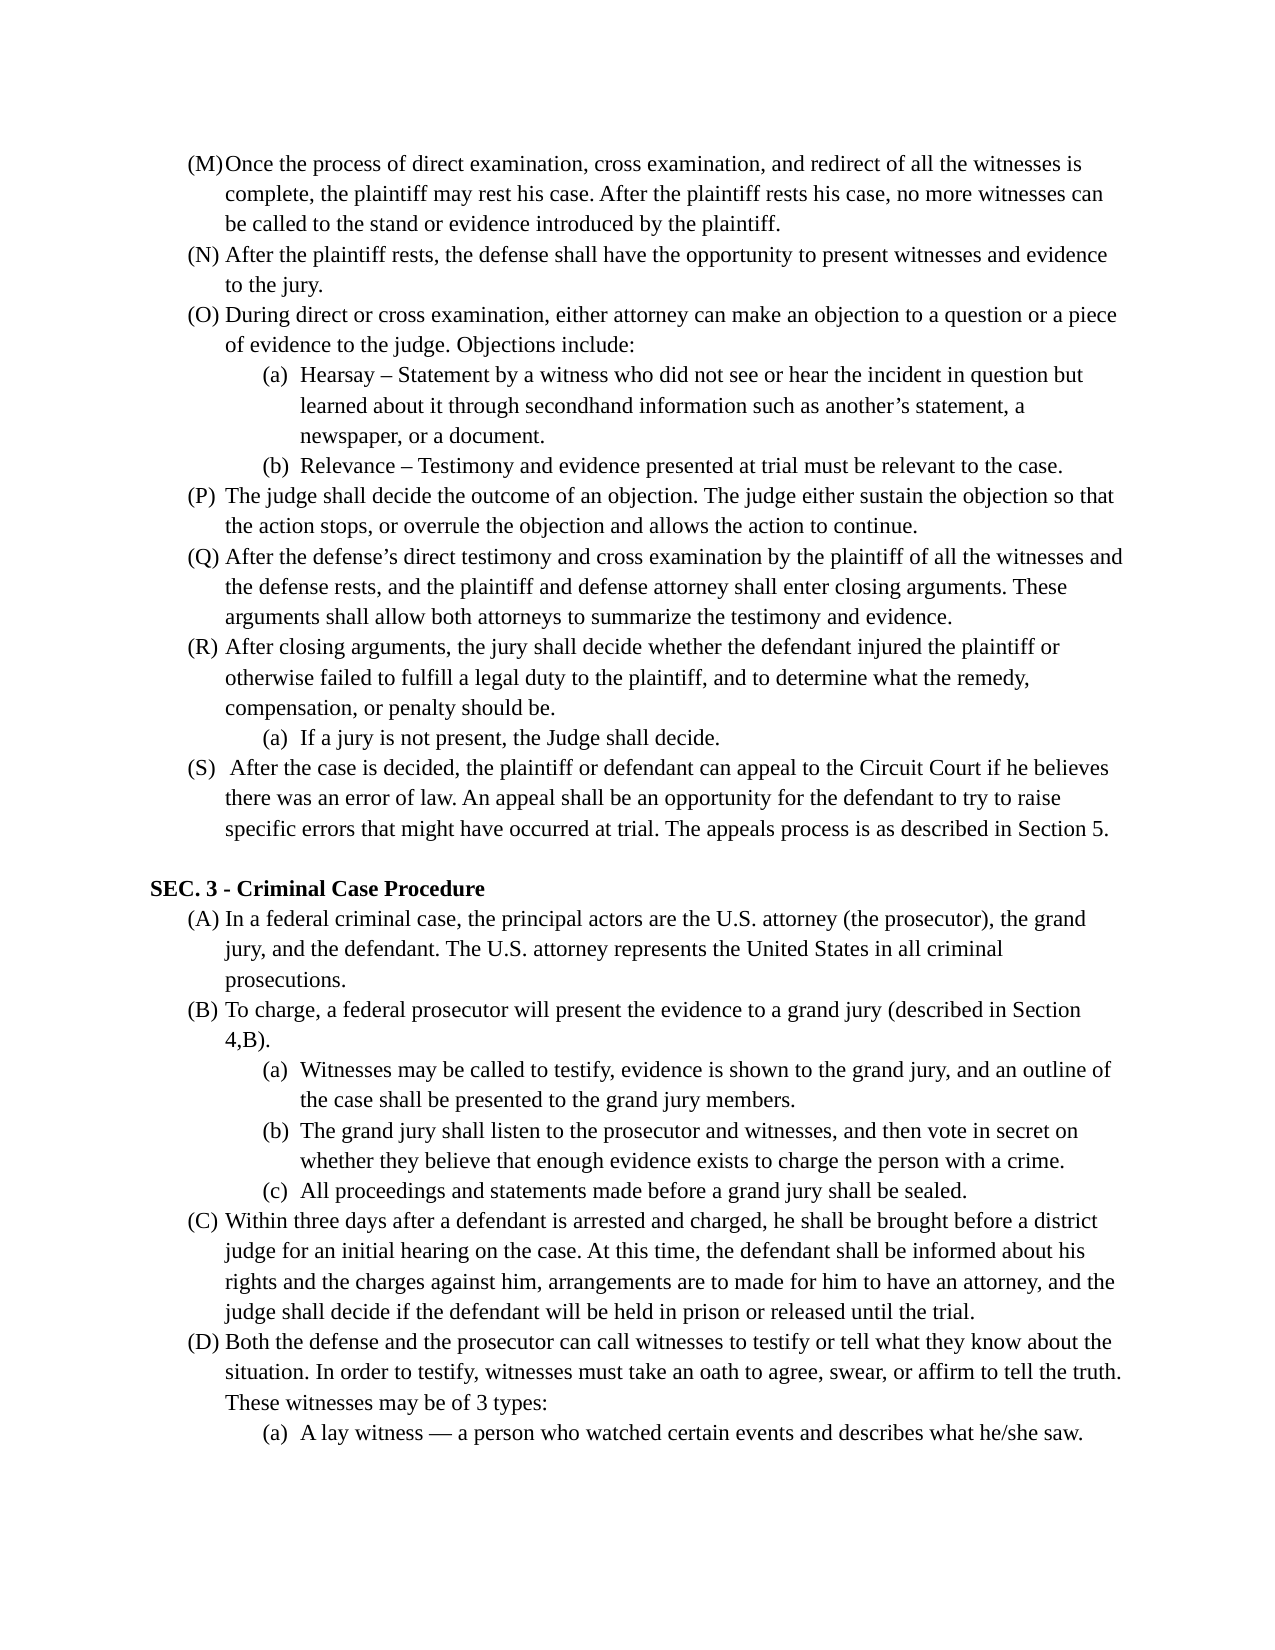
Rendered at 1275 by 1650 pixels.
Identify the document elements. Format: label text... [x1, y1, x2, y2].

text SEC. 3 - Criminal Case Procedure [150, 875, 1125, 901]
list The grand jury shall listen to the prosecutor and witnesses, and then vote in secret on whether they believe that enough evidence exists to charge the person with a crime. [262, 1117, 1125, 1173]
list After the case is decided, the plaintiff or defendant can appeal to the Circuit Court if he believes there was an error of law. An appeal shall be an opportunity for the defendant to try to raise specific errors that might have occurred at trial. The appeals process is as described in Section 5. [187, 754, 1125, 841]
list Within three days after a defendant is arrested and charged, he shall be brought before a district judge for an initial hearing on the case. At this time, the defendant shall be informed about his rights and the charges against him, arrangements are to made for him to have an attorney, and the judge shall decide if the defendant will be held in prison or released until the trial. [187, 1207, 1125, 1324]
list During direct or cross examination, either attorney can make an objection to a question or a piece of evidence to the judge. Objections include: [187, 301, 1125, 358]
list If a jury is not present, the Judge shall decide. [262, 724, 1125, 750]
list The judge shall decide the outcome of an objection. The judge either sustain the objection so that the action stops, or overrule the objection and allows the action to continue. [187, 482, 1125, 539]
list After closing arguments, the jury shall decide whether the defendant injured the plaintiff or otherwise failed to fulfill a legal duty to the plaintiff, and to determine what the remedy, compensation, or penalty should be. [187, 633, 1125, 720]
list To charge, a federal prosecutor will present the evidence to a grand jury (described in Section 4,B). [187, 996, 1125, 1052]
list In a federal criminal case, the principal actors are the U.S. attorney (the prosecutor), the grand jury, and the defendant. The U.S. attorney represents the United States in all criminal prosecutions. [187, 905, 1125, 992]
list Hearsay – Statement by a witness who did not see or hear the incident in question but learned about it through secondhand information such as another’s statement, a newspaper, or a document. [262, 361, 1125, 448]
list Relevance – Testimony and evidence presented at trial must be relevant to the case. [262, 452, 1125, 478]
list After the defense’s direct testimony and cross examination by the plaintiff of all the witnesses and the defense rests, and the plaintiff and defense attorney shall enter closing arguments. These arguments shall allow both attorneys to summarize the testimony and evidence. [187, 543, 1125, 629]
list All proceedings and statements made before a grand jury shall be sealed. [262, 1177, 1125, 1203]
list Once the process of direct examination, cross examination, and redirect of all the witnesses is complete, the plaintiff may rest his case. After the plaintiff rests his case, no more witnesses can be called to the stand or evidence introduced by the plaintiff. [187, 150, 1125, 237]
list A lay witness — a person who watched certain events and describes what he/she saw. [262, 1419, 1125, 1445]
list Witnesses may be called to testify, evidence is shown to the grand jury, and an outline of the case shall be presented to the grand jury members. [262, 1056, 1125, 1113]
list After the plaintiff rests, the defense shall have the opportunity to present witnesses and evidence to the jury. [187, 241, 1125, 297]
list Both the defense and the prosecutor can call witnesses to testify or tell what they know about the situation. In order to testify, witnesses must take an oath to agree, swear, or affirm to tell the truth. These witnesses may be of 3 types: [187, 1328, 1125, 1415]
